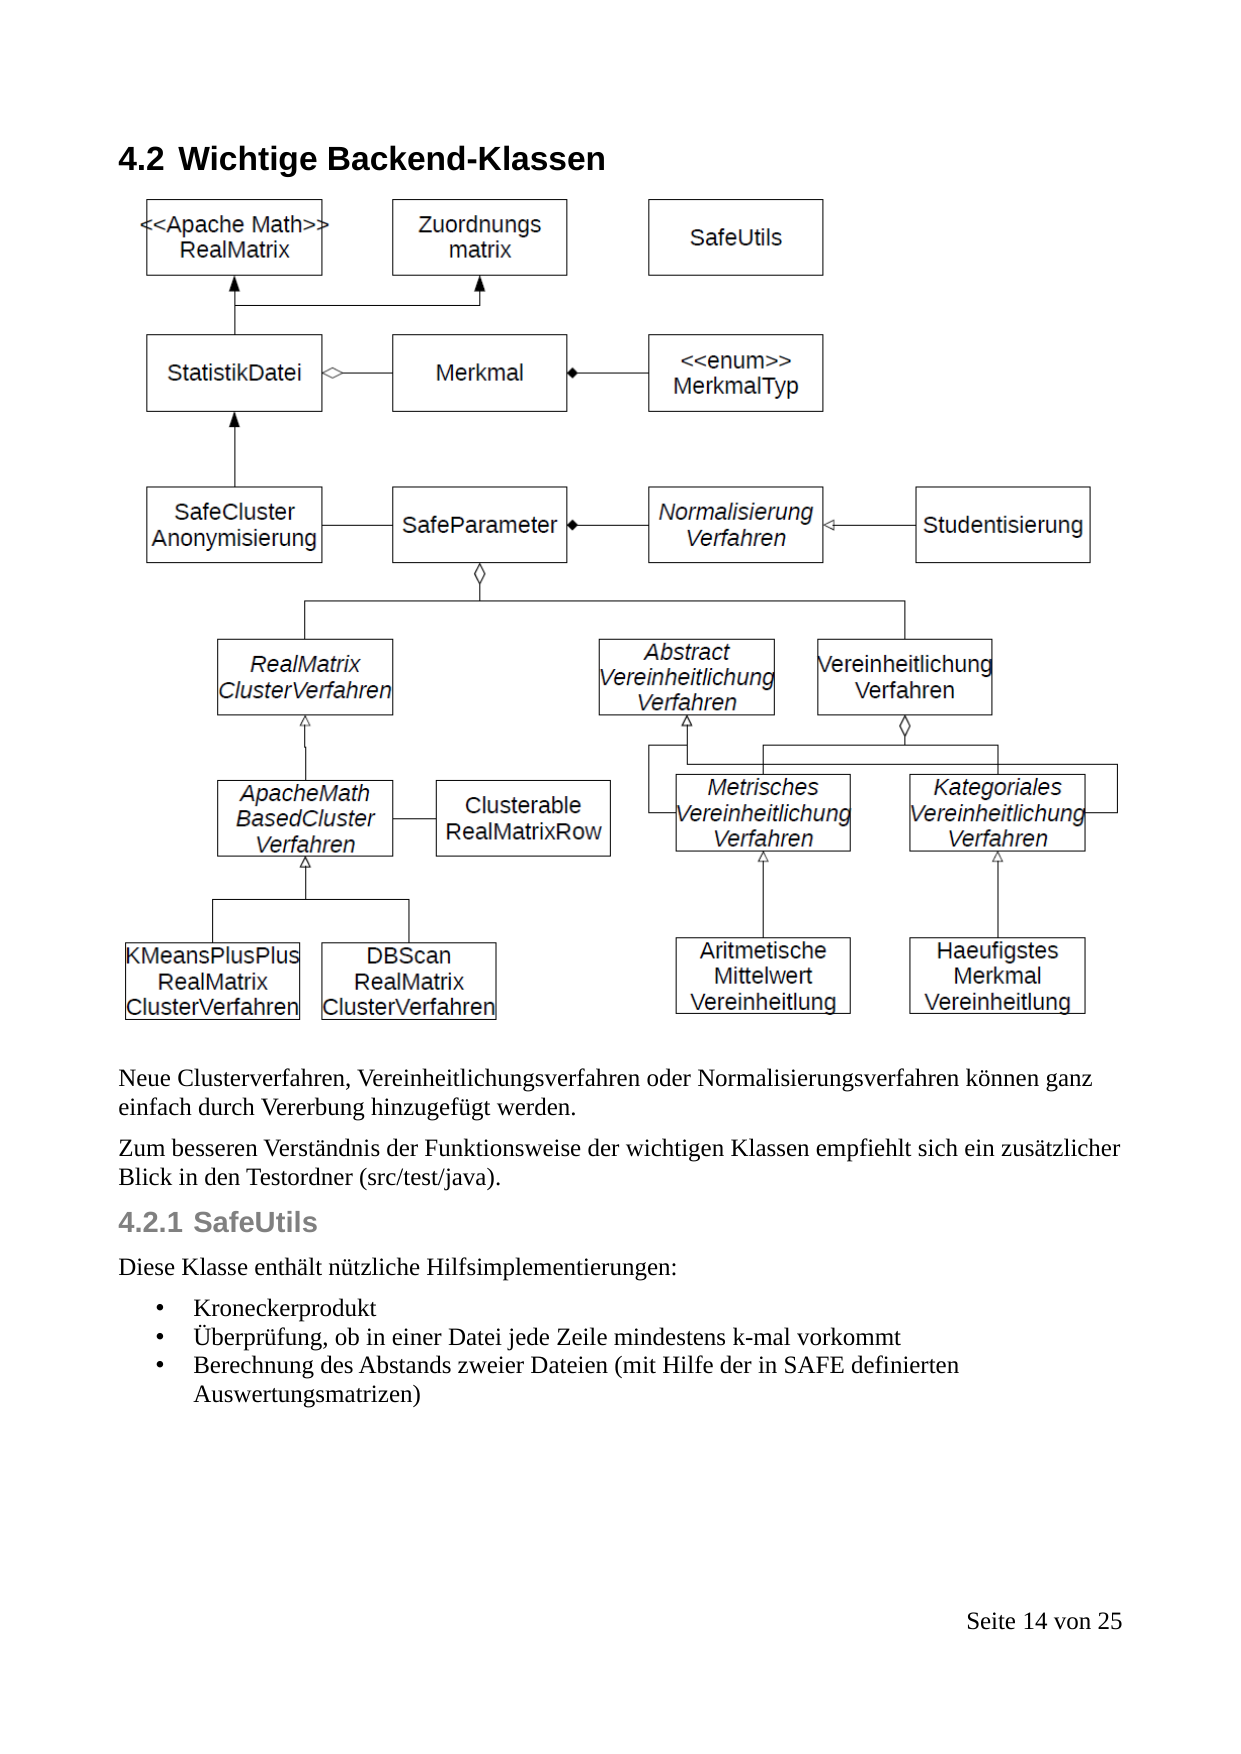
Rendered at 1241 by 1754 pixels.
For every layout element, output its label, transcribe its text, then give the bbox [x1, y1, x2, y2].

text Neue Clusterverfahren, Vereinheitlichungsverfahren oder Normalisierungsverfahren können ganz einfach durch Vererbung hinzugefügt werden. [118, 1063, 1122, 1121]
subtitle SafeUtils [118, 1206, 1122, 1239]
list Berechnung des Abstands zweier Dateien (mit Hilfe der in SAFE definierten Auswertungsmatrizen) [156, 1350, 1122, 1408]
text Zum besseren Verständnis der Funktionsweise der wichtigen Klassen empfiehlt sich ein zusätzlicher Blick in den Testordner (src/test/java). [118, 1133, 1122, 1191]
list Kroneckerprodukt [156, 1293, 1122, 1322]
subtitle Wichtige Backend-Klassen [118, 139, 1122, 178]
text Diese Klasse enthält nützliche Hilfsimplementierungen: [118, 1252, 1122, 1280]
list Überprüfung, ob in einer Datei jede Zeile mindestens k-mal vorkommt [156, 1322, 1122, 1350]
